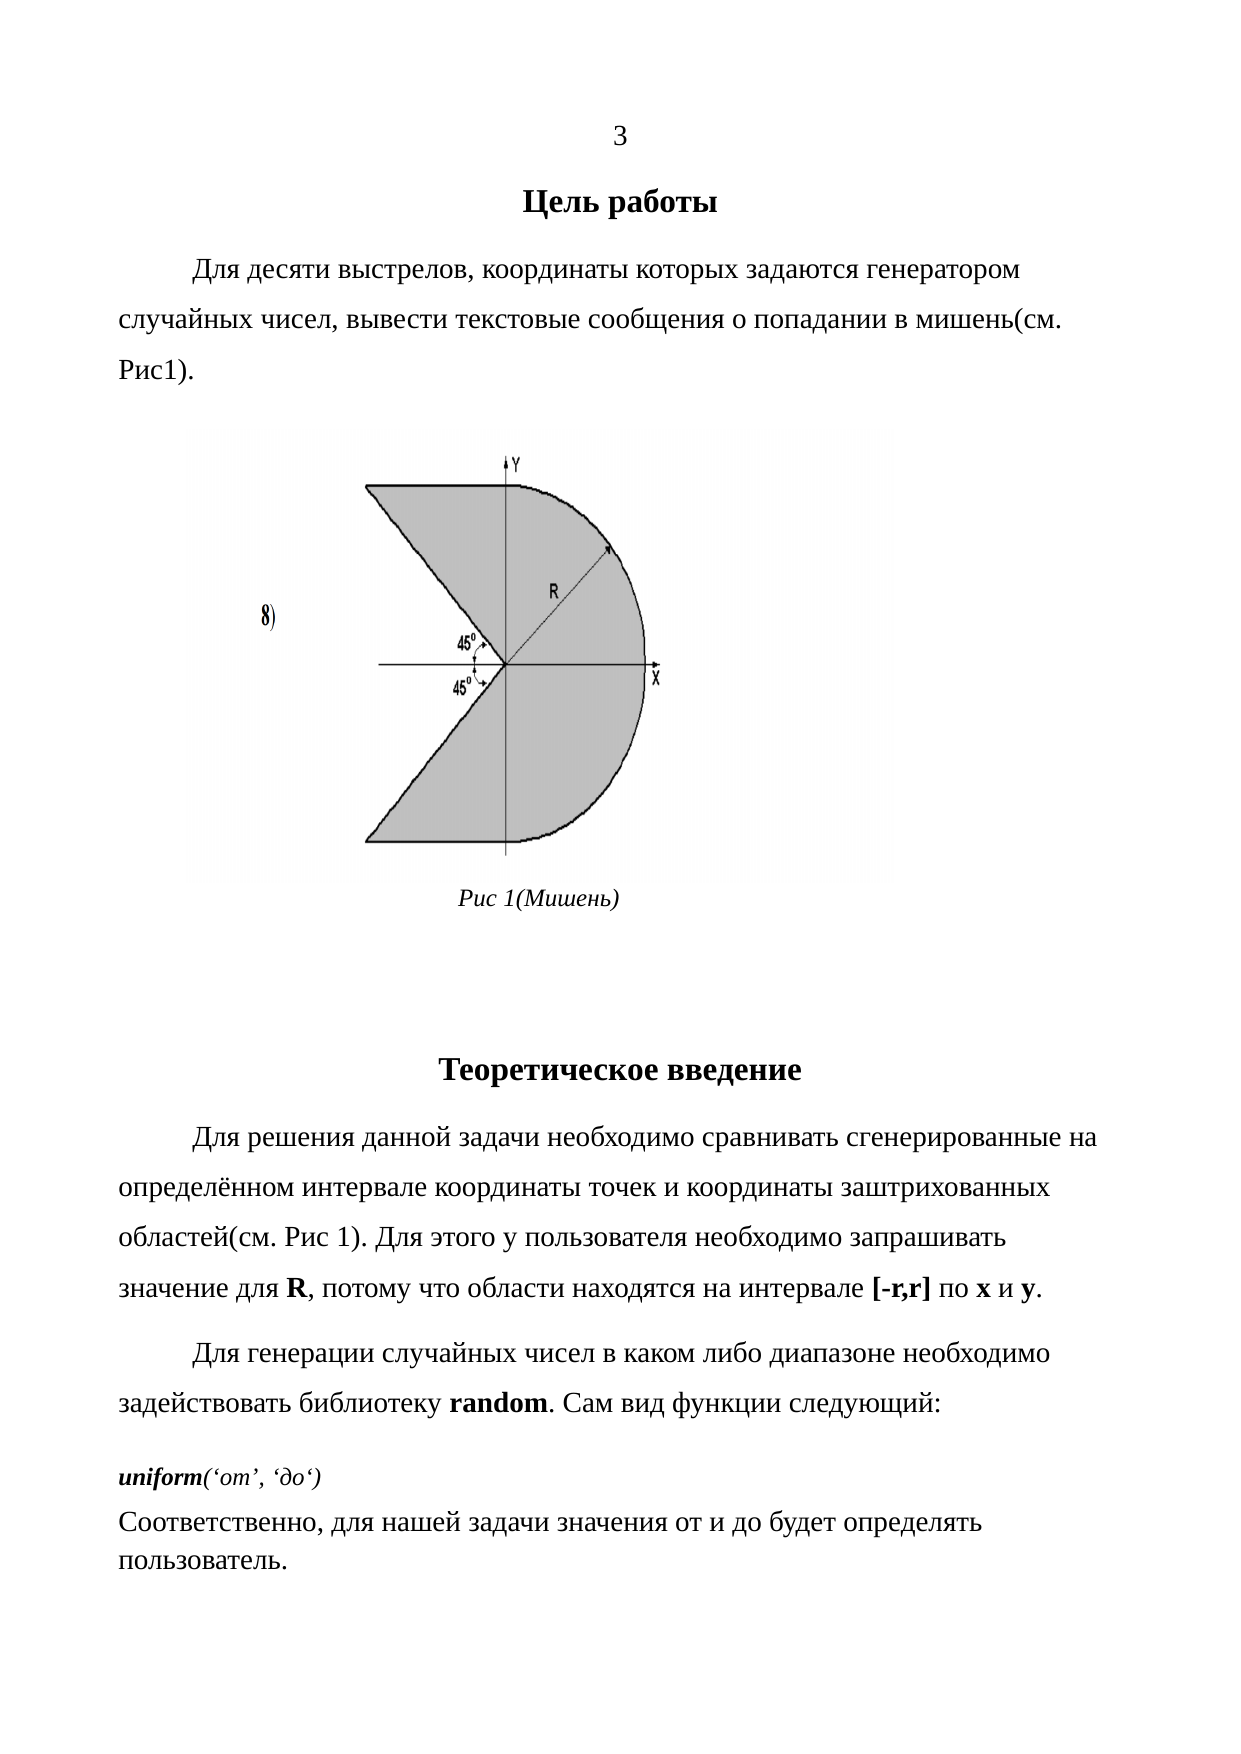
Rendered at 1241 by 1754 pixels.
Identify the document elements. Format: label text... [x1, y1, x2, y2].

subtitle Цель работы [118, 181, 1122, 219]
text uniform(‘от’, ‘до‘) [118, 1462, 1122, 1491]
subtitle Теоретическое введение [118, 1049, 1122, 1087]
text Для генерации случайных чисел в каком либо диапазоне необходимо задействовать библиотеку random. Сам вид функции следующий: [118, 1335, 1122, 1419]
text Для десяти выстрелов, координаты которых задаются генератором случайных чисел, вывести текстовые сообщения о попадании в мишень(см. Рис1). [118, 251, 1122, 385]
text Рис 1(Мишень) [118, 429, 961, 912]
picture [185, 429, 894, 883]
text Для решения данной задачи необходимо сравнивать сгенерированные на определённом интервале координаты точек и координаты заштрихованных областей(см. Рис 1). Для этого у пользователя необходимо запрашивать значение для R, потому что области находятся на интервале [-r,r] по x и y. [118, 1119, 1122, 1303]
text Соответственно, для нашей задачи значения от и до будет определять пользователь. [118, 1504, 1122, 1576]
